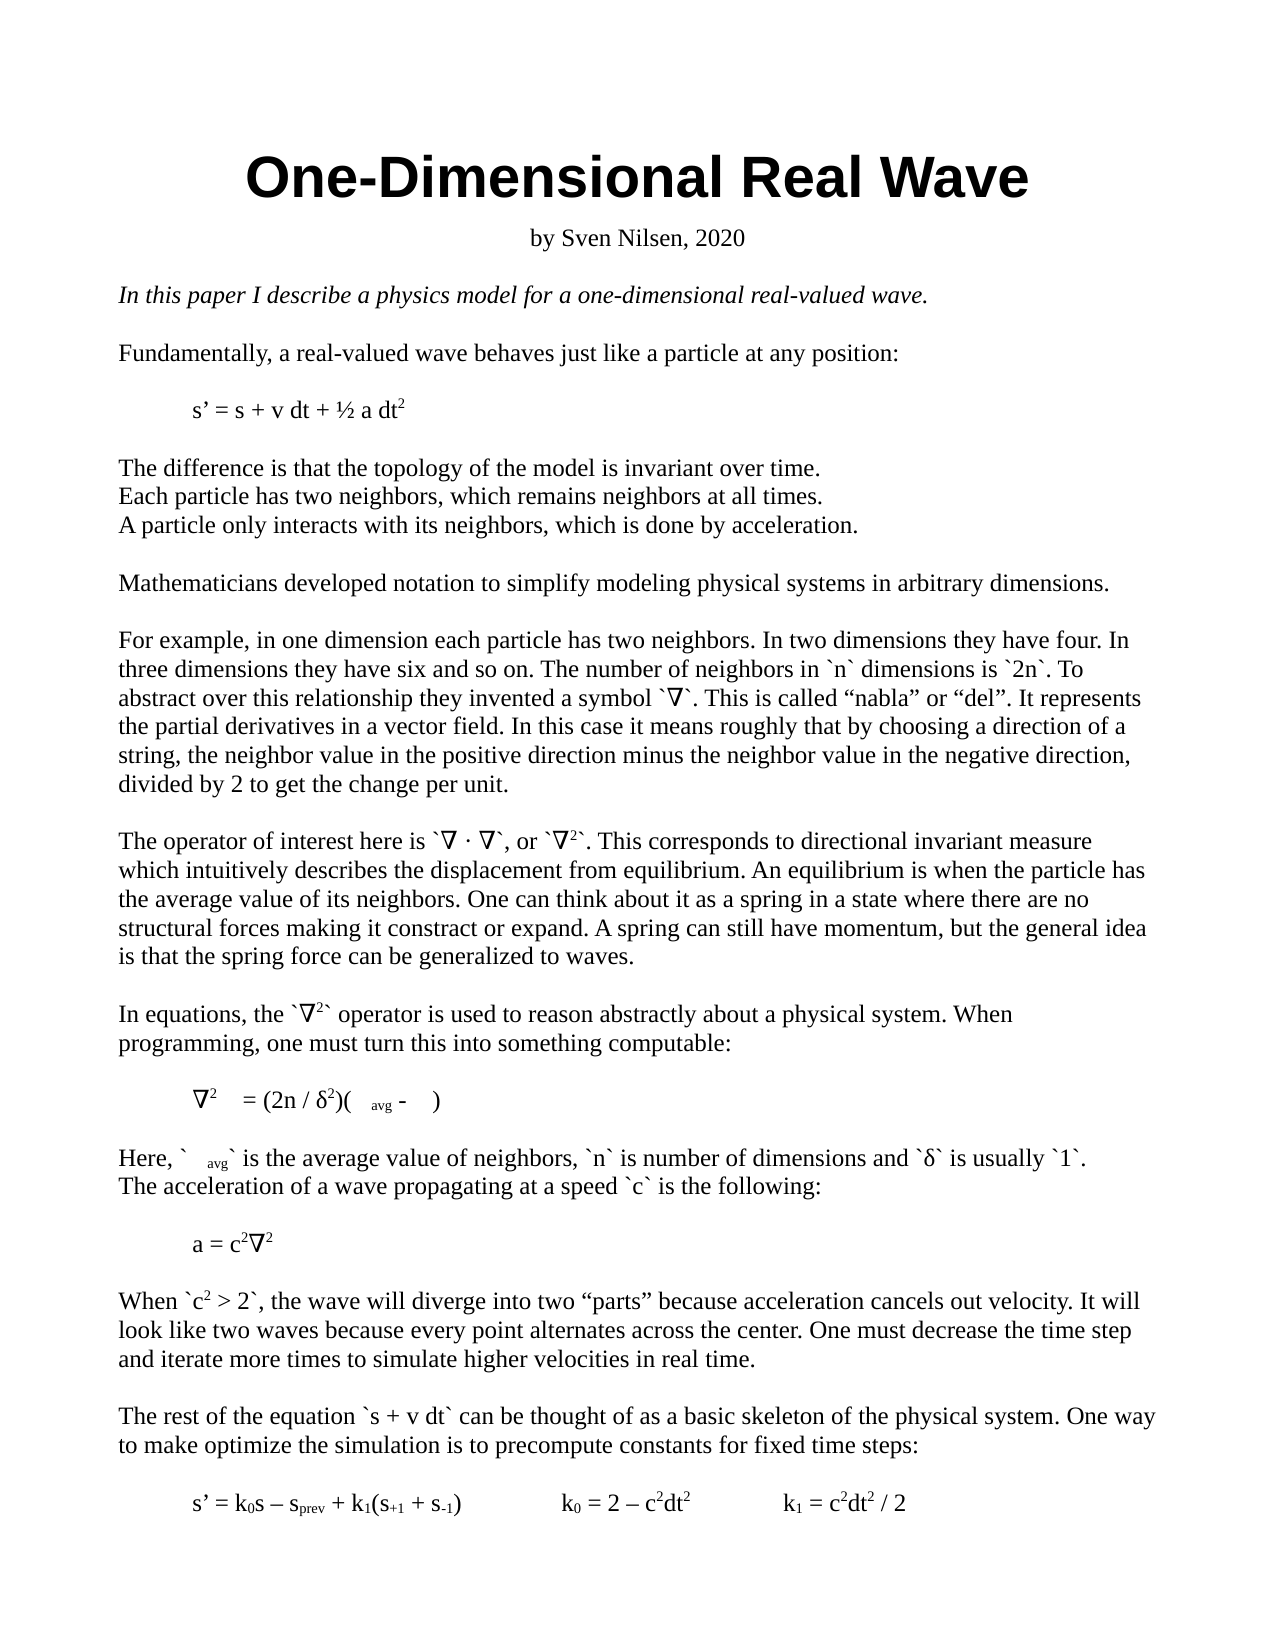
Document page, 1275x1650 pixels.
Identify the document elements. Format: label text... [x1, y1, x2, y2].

text s’ = s + v dt + ½ a dt2 [118, 395, 1157, 424]
text When `c2 > 2`, the wave will diverge into two “parts” because acceleration cancels out velocity. It will look like two waves because every point alternates across the center. One must decrease the time step and iterate more times to simulate higher velocities in real time. [118, 1286, 1157, 1373]
text Each particle has two neighbors, which remains neighbors at all times. [118, 481, 1157, 510]
title One-Dimensional Real Wave [118, 143, 1157, 210]
text The operator of interest here is `∇ · ∇`, or `∇2`. This corresponds to directional invariant measure which intuitively describes the displacement from equilibrium. An equilibrium is when the particle has the average value of its neighbors. One can think about it as a spring in a state where there are no structural forces making it constract or expand. A spring can still have momentum, but the general idea is that the spring force can be generalized to waves. [118, 826, 1157, 970]
text The rest of the equation `s + v dt` can be thought of as a basic skeleton of the physical system. One way to make optimize the simulation is to precompute constants for fixed time steps: [118, 1401, 1157, 1459]
text In this paper I describe a physics model for a one-dimensional real-valued wave. [118, 280, 1157, 309]
text by Sven Nilsen, 2020 [118, 223, 1157, 251]
text s’ = k0s – sprev + k1(s+1 + s-1) k0 = 2 – c2dt2 k1 = c2dt2 / 2 [118, 1488, 1157, 1516]
text Fundamentally, a real-valued wave behaves just like a particle at any position: [118, 338, 1157, 366]
text Mathematicians developed notation to simplify modeling physical systems in arbitrary dimensions. [118, 568, 1157, 596]
text ∇2𝜓 = (2n / δ2)(𝜓avg - 𝜓) [118, 1085, 1157, 1114]
text For example, in one dimension each particle has two neighbors. In two dimensions they have four. In three dimensions they have six and so on. The number of neighbors in `n` dimensions is `2n`. To abstract over this relationship they invented a symbol `∇`. This is called “nabla” or “del”. It represents the partial derivatives in a vector field. In this case it means roughly that by choosing a direction of a string, the neighbor value in the positive direction minus the neighbor value in the negative direction, divided by 2 to get the change per unit. [118, 625, 1157, 798]
text Here, `𝜓avg` is the average value of neighbors, `n` is number of dimensions and `δ` is usually `1`. [118, 1143, 1157, 1171]
text In equations, the `∇2` operator is used to reason abstractly about a physical system. When programming, one must turn this into something computable: [118, 999, 1157, 1056]
text The acceleration of a wave propagating at a speed `c` is the following: [118, 1171, 1157, 1200]
text A particle only interacts with its neighbors, which is done by acceleration. [118, 510, 1157, 539]
text a = c2∇2 [118, 1229, 1157, 1258]
text The difference is that the topology of the model is invariant over time. [118, 453, 1157, 481]
